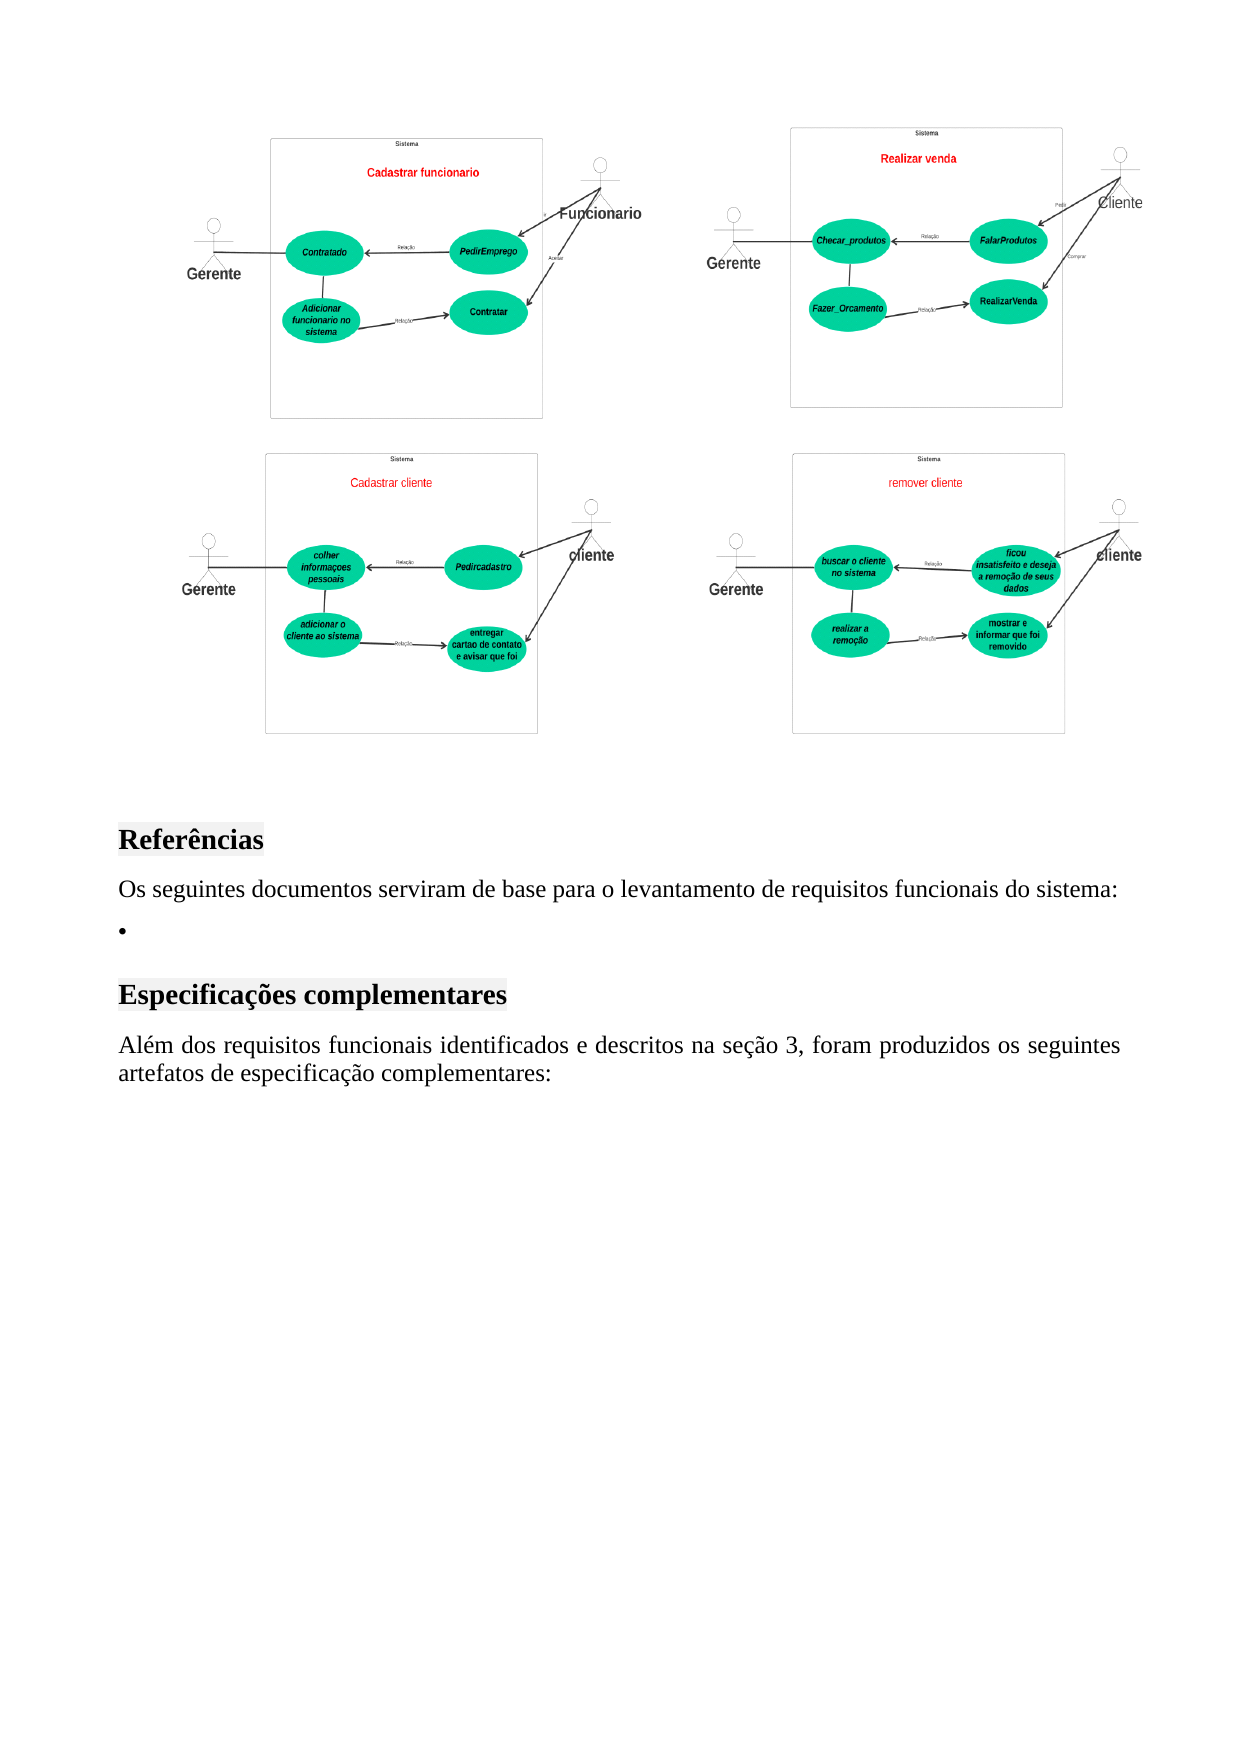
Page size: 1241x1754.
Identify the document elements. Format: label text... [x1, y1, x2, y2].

text Especificações complementares [118, 977, 1122, 1011]
text Além dos requisitos funcionais identificados e descritos na seção 3, foram produzidos os seguintes artefatos de especificação complementares: [118, 1030, 1122, 1087]
text Os seguintes documentos serviram de base para o levantamento de requisitos funcionais do sistema: [118, 874, 1122, 903]
text Referências [118, 822, 1122, 856]
